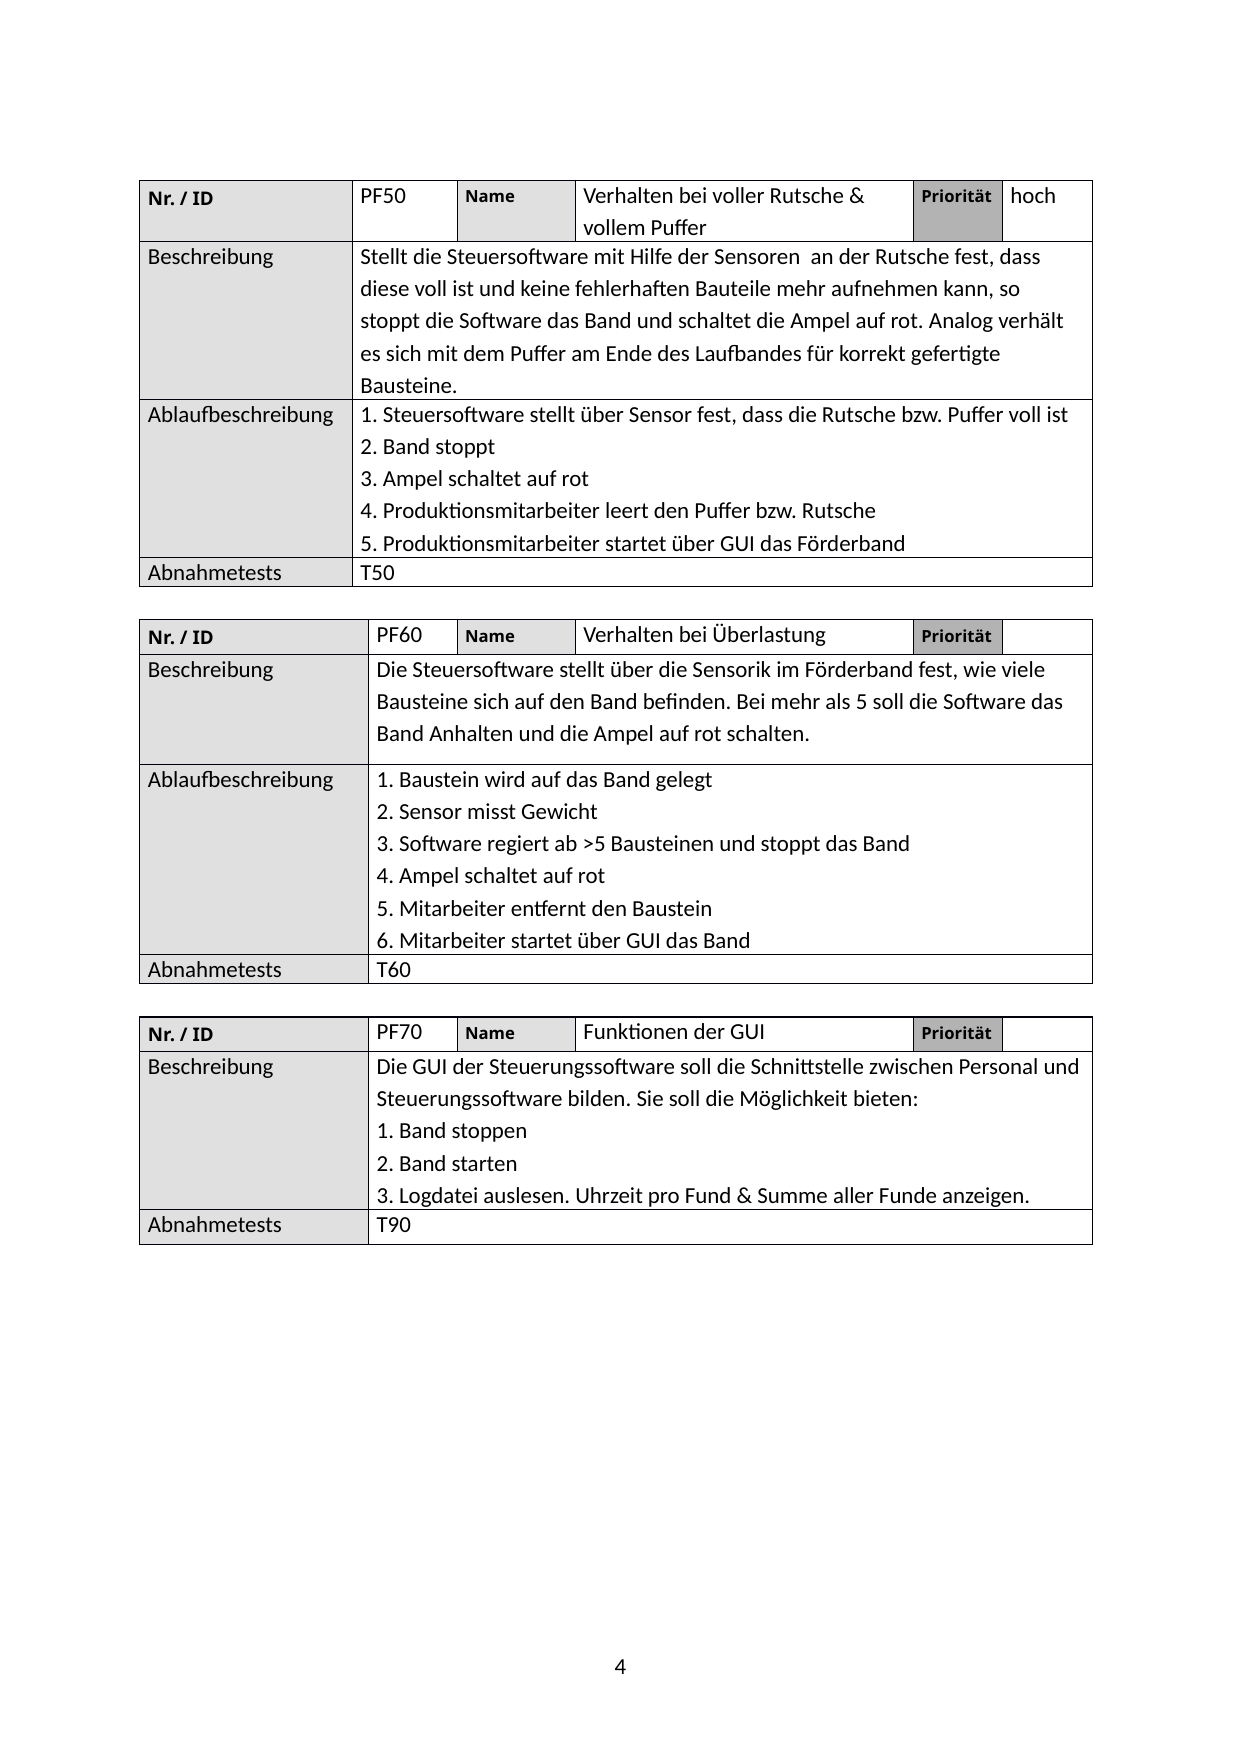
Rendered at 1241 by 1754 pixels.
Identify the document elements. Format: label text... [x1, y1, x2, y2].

table_cell 1. Baustein wird auf das Band gelegt 2. Sensor misst Gewicht 3. Software regiert ab >5 Bausteinen und stoppt das Band 4. Ampel schaltet auf rot 5. Mitarbeiter entfernt den Baustein 6. Mitarbeiter startet über GUI das Band [369, 765, 1092, 954]
table_header Name [458, 620, 575, 654]
table_cell Abnahmetests [140, 955, 368, 983]
table_header PF60 [369, 620, 457, 654]
table_header PF50 [353, 181, 457, 241]
table_header Priorität [914, 1018, 1002, 1051]
table_header Nr. / ID [140, 181, 352, 241]
table_cell Die GUI der Steuerungssoftware soll die Schnittstelle zwischen Personal und Steuerungssoftware bilden. Sie soll die Möglichkeit bieten: 1. Band stoppen 2. Band starten 3. Logdatei auslesen. Uhrzeit pro Fund & Summe aller Funde anzeigen. [369, 1052, 1092, 1209]
table_cell Ablaufbeschreibung [140, 765, 368, 954]
table_header Name [458, 181, 575, 241]
table_cell 1. Steuersoftware stellt über Sensor fest, dass die Rutsche bzw. Puffer voll ist 2. Band stoppt 3. Ampel schaltet auf rot 4. Produktionsmitarbeiter leert den Puffer bzw. Rutsche 5. Produktionsmitarbeiter startet über GUI das Förderband [353, 400, 1092, 557]
table_cell Abnahmetests [140, 558, 352, 586]
table_header [1003, 620, 1092, 654]
table_header Nr. / ID [140, 620, 368, 654]
table_header Name [458, 1018, 575, 1051]
table_header Verhalten bei voller Rutsche & vollem Puffer [576, 181, 913, 241]
table_cell Beschreibung [140, 1052, 368, 1209]
table_cell Abnahmetests [140, 1210, 368, 1244]
table_header Priorität [914, 181, 1002, 241]
table_header Nr. / ID [140, 1018, 368, 1051]
table_cell Beschreibung [140, 242, 352, 399]
table_cell T90 [369, 1210, 1092, 1244]
table_cell Ablaufbeschreibung [140, 400, 352, 557]
table_cell Beschreibung [140, 655, 368, 764]
table_header Priorität [914, 620, 1002, 654]
table_cell Die Steuersoftware stellt über die Sensorik im Förderband fest, wie viele Bausteine sich auf den Band befinden. Bei mehr als 5 soll die Software das Band Anhalten und die Ampel auf rot schalten. [369, 655, 1092, 764]
table_header hoch [1003, 181, 1092, 241]
table_header [1003, 1018, 1092, 1051]
table_header Verhalten bei Überlastung [576, 620, 913, 654]
table_header PF70 [369, 1018, 457, 1051]
table_cell T50 [353, 558, 1092, 586]
table_header Funktionen der GUI [576, 1018, 913, 1051]
table_cell Stellt die Steuersoftware mit Hilfe der Sensoren an der Rutsche fest, dass diese voll ist und keine fehlerhaften Bauteile mehr aufnehmen kann, so stoppt die Software das Band und schaltet die Ampel auf rot. Analog verhält es sich mit dem Puffer am Ende des Laufbandes für korrekt gefertigte Bausteine. [353, 242, 1092, 399]
table_cell T60 [369, 955, 1092, 983]
